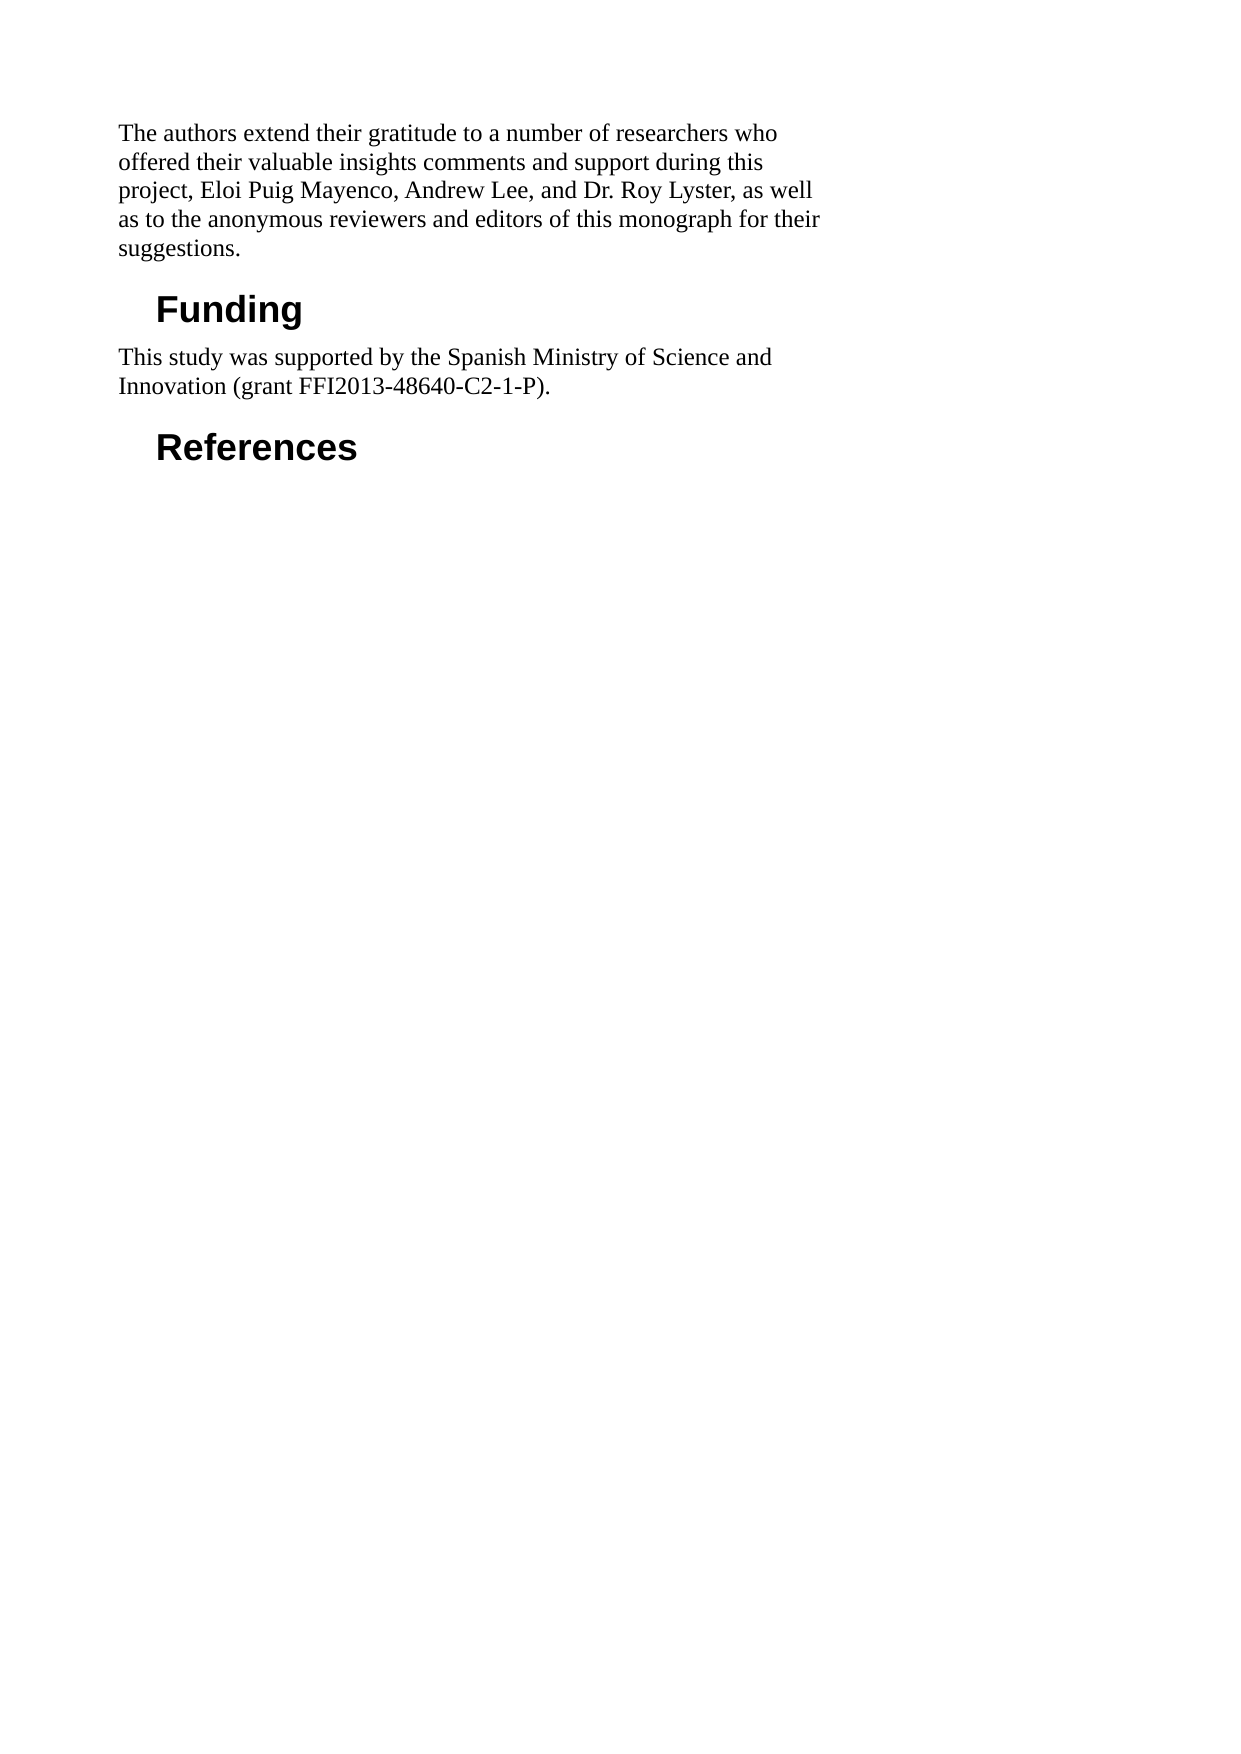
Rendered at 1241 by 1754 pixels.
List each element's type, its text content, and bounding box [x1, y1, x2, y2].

text Funding [156, 287, 827, 330]
text The authors extend their gratitude to a number of researchers who offered their valuable insights comments and support during this project, Eloi Puig Mayenco, Andrew Lee, and Dr. Roy Lyster, as well as to the anonymous reviewers and editors of this monograph for their suggestions. [118, 118, 827, 262]
text This study was supported by the Spanish Ministry of Science and Innovation (grant FFI2013-48640-C2-1-P). [118, 342, 827, 400]
text References [156, 425, 827, 468]
